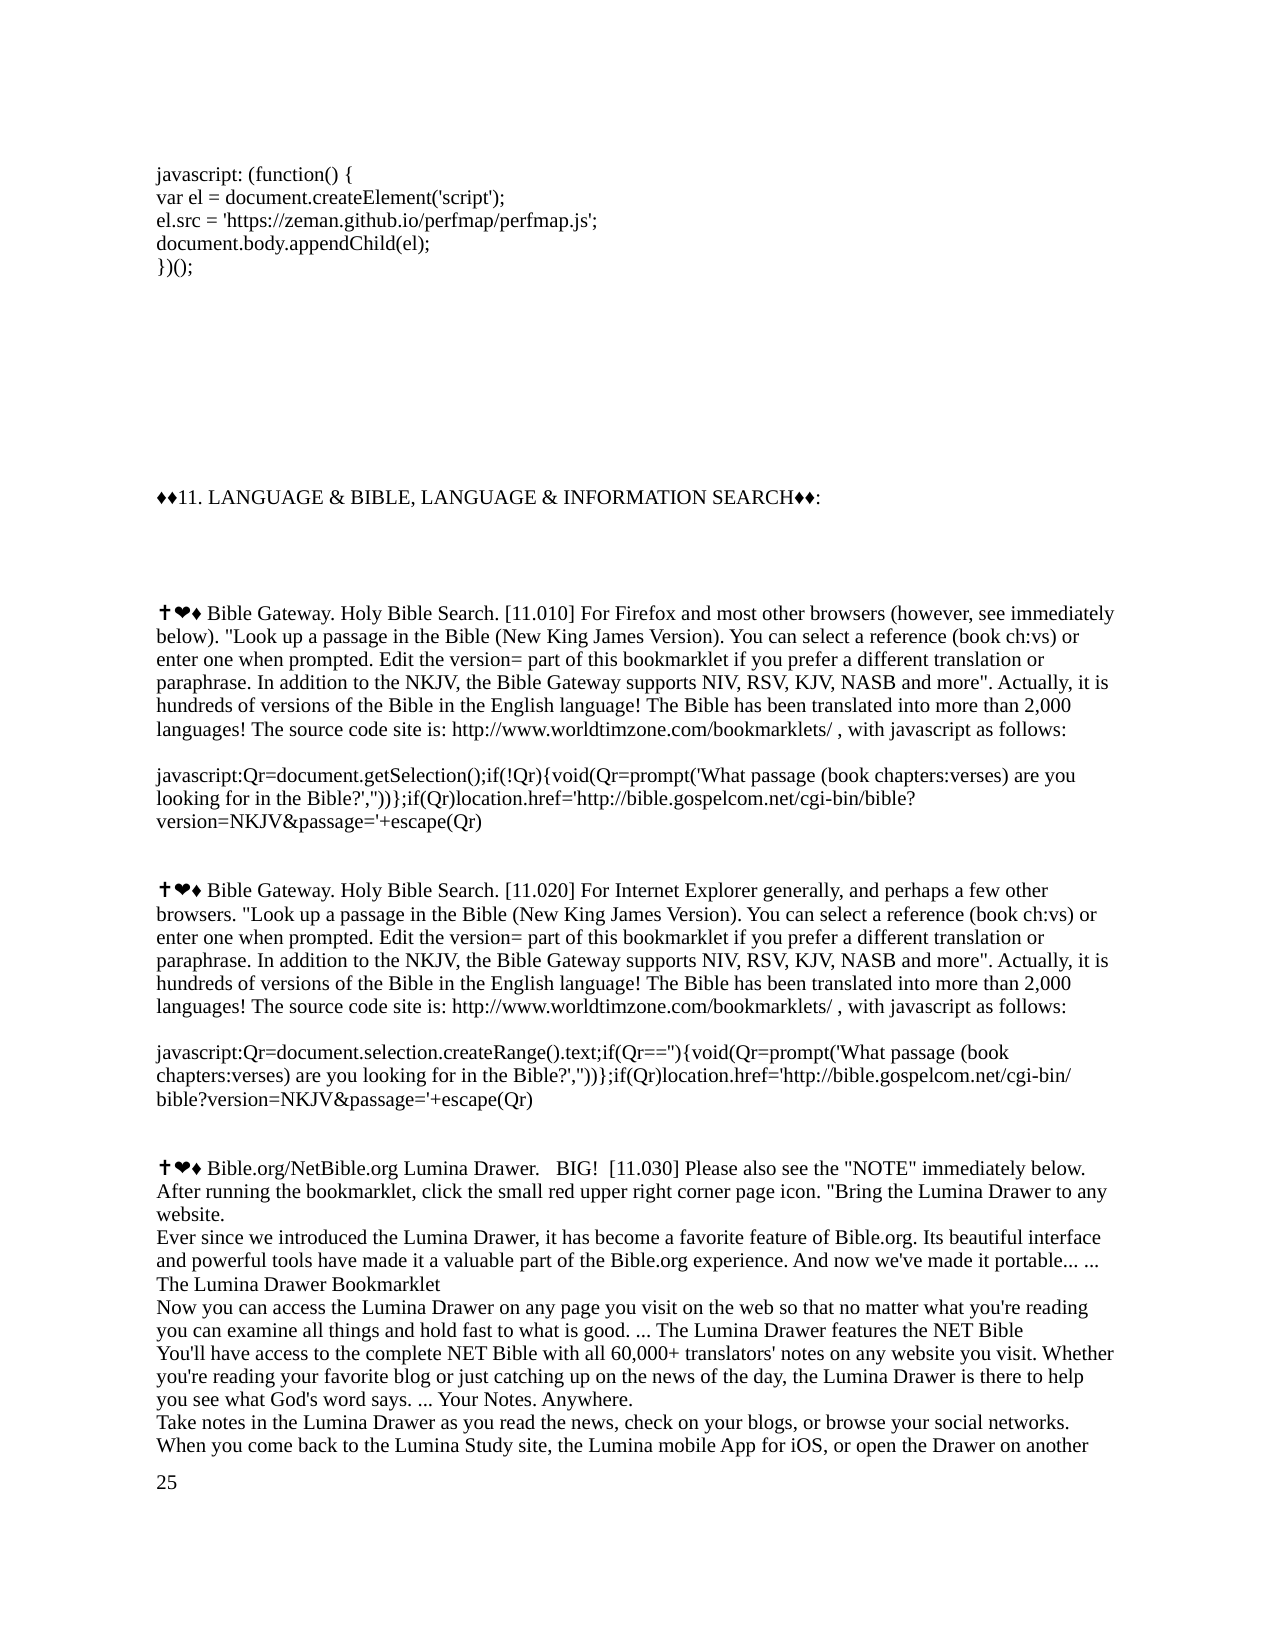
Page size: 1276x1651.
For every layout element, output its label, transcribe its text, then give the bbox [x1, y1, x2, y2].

text javascript:Qr=document.getSelection();if(!Qr){void(Qr=prompt('What passage (book chapters:verses) are you looking for in the Bible?',''))};if(Qr)location.href='http://bible.gospelcom.net/cgi-bin/bible?version=NKJV&passage='+escape(Qr) [150, 764, 1125, 833]
text })(); [150, 255, 1125, 278]
text Ever since we introduced the Lumina Drawer, it has become a favorite feature of Bible.org. Its beautiful interface and powerful tools have made it a valuable part of the Bible.org experience. And now we've made it portable... ... The Lumina Drawer Bookmarklet [150, 1226, 1125, 1296]
text ✝❤♦ Bible.org/NetBible.org Lumina Drawer. BIG! [11.030] Please also see the "NOTE" immediately below. After running the bookmarklet, click the small red upper right corner page icon. "Bring the Lumina Drawer to any website. [150, 1157, 1125, 1226]
text document.body.appendChild(el); [150, 232, 1125, 255]
text ♦♦11. LANGUAGE & BIBLE, LANGUAGE & INFORMATION SEARCH♦♦: [150, 486, 1125, 509]
text ✝❤♦ Bible Gateway. Holy Bible Search. [11.010] For Firefox and most other browsers (however, see immediately below). "Look up a passage in the Bible (New King James Version). You can select a reference (book ch:vs) or enter one when prompted. Edit the version= part of this bookmarklet if you prefer a different translation or paraphrase. In addition to the NKJV, the Bible Gateway supports NIV, RSV, KJV, NASB and more". Actually, it is hundreds of versions of the Bible in the English language! The Bible has been translated into more than 2,000 languages! The source code site is: http://www.worldtimzone.com/bookmarklets/ , with javascript as follows: [150, 602, 1125, 741]
text You'll have access to the complete NET Bible with all 60,000+ translators' notes on any website you visit. Whether you're reading your favorite blog or just catching up on the news of the day, the Lumina Drawer is there to help you see what God's word says. ... Your Notes. Anywhere. [150, 1342, 1125, 1411]
text javascript:Qr=document.selection.createRange().text;if(Qr==''){void(Qr=prompt('What passage (book chapters:verses) are you looking for in the Bible?',''))};if(Qr)location.href='http://bible.gospelcom.net/cgi-bin/bible?version=NKJV&passage='+escape(Qr) [150, 1041, 1125, 1111]
text var el = document.createElement('script'); [150, 186, 1125, 209]
text javascript: (function() { [150, 156, 1125, 186]
text Now you can access the Lumina Drawer on any page you visit on the web so that no matter what you're reading you can examine all things and hold fast to what is good. ... The Lumina Drawer features the NET Bible [150, 1296, 1125, 1342]
text Take notes in the Lumina Drawer as you read the news, check on your blogs, or browse your social networks. When you come back to the Lumina Study site, the Lumina mobile App for iOS, or open the Drawer on another [150, 1411, 1125, 1464]
text ✝❤♦ Bible Gateway. Holy Bible Search. [11.020] For Internet Explorer generally, and perhaps a few other browsers. "Look up a passage in the Bible (New King James Version). You can select a reference (book ch:vs) or enter one when prompted. Edit the version= part of this bookmarklet if you prefer a different translation or paraphrase. In addition to the NKJV, the Bible Gateway supports NIV, RSV, KJV, NASB and more". Actually, it is hundreds of versions of the Bible in the English language! The Bible has been translated into more than 2,000 languages! The source code site is: http://www.worldtimzone.com/bookmarklets/ , with javascript as follows: [150, 879, 1125, 1018]
text el.src = 'https://zeman.github.io/perfmap/perfmap.js'; [150, 209, 1125, 232]
